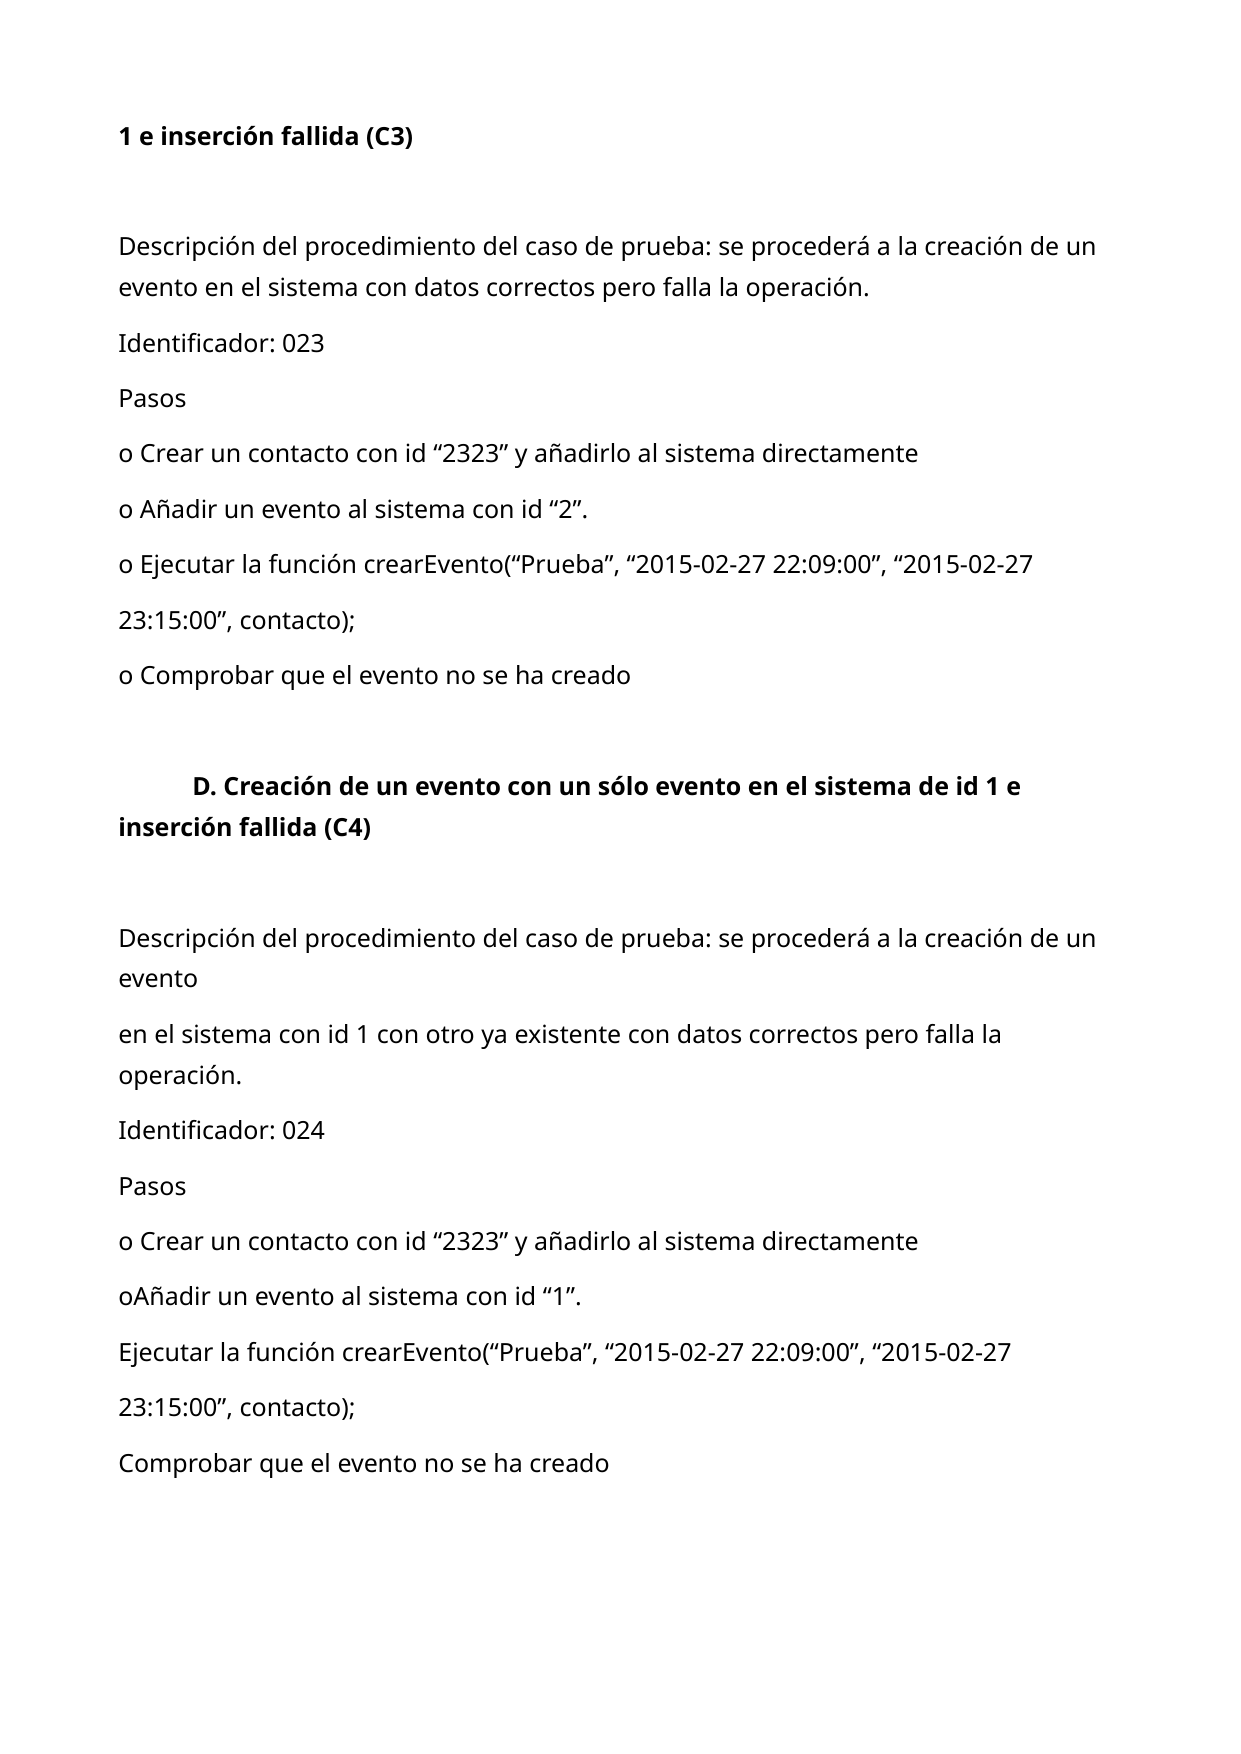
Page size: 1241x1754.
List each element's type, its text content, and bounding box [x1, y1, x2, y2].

text Comprobar que el evento no se ha creado [118, 1445, 1122, 1479]
text oAñadir un evento al sistema con id “1”. [118, 1279, 1122, 1313]
text o Comprobar que el evento no se ha creado [118, 658, 1122, 692]
text Pasos [118, 381, 1122, 415]
text Descripción del procedimiento del caso de prueba: se procederá a la creación de un evento en el sistema con datos correctos pero falla la operación. [118, 229, 1122, 304]
text Identificador: 024 [118, 1113, 1122, 1147]
text Ejecutar la función crearEvento(“Prueba”, “2015-02-27 22:09:00”, “2015-02-27 [118, 1334, 1122, 1368]
text o Ejecutar la función crearEvento(“Prueba”, “2015-02-27 22:09:00”, “2015-02-27 [118, 547, 1122, 581]
text 23:15:00”, contacto); [118, 602, 1122, 636]
text Identificador: 023 [118, 325, 1122, 359]
text o Crear un contacto con id “2323” y añadirlo al sistema directamente [118, 436, 1122, 470]
text en el sistema con id 1 con otro ya existente con datos correctos pero falla la operación. [118, 1016, 1122, 1091]
text 1 e inserción fallida (C3) [118, 118, 1122, 152]
text Descripción del procedimiento del caso de prueba: se procederá a la creación de un evento [118, 920, 1122, 995]
text 23:15:00”, contacto); [118, 1390, 1122, 1424]
text D. Creación de un evento con un sólo evento en el sistema de id 1 e inserción fallida (C4) [118, 768, 1122, 843]
text Pasos [118, 1168, 1122, 1202]
text o Añadir un evento al sistema con id “2”. [118, 491, 1122, 526]
text o Crear un contacto con id “2323” y añadirlo al sistema directamente [118, 1223, 1122, 1258]
